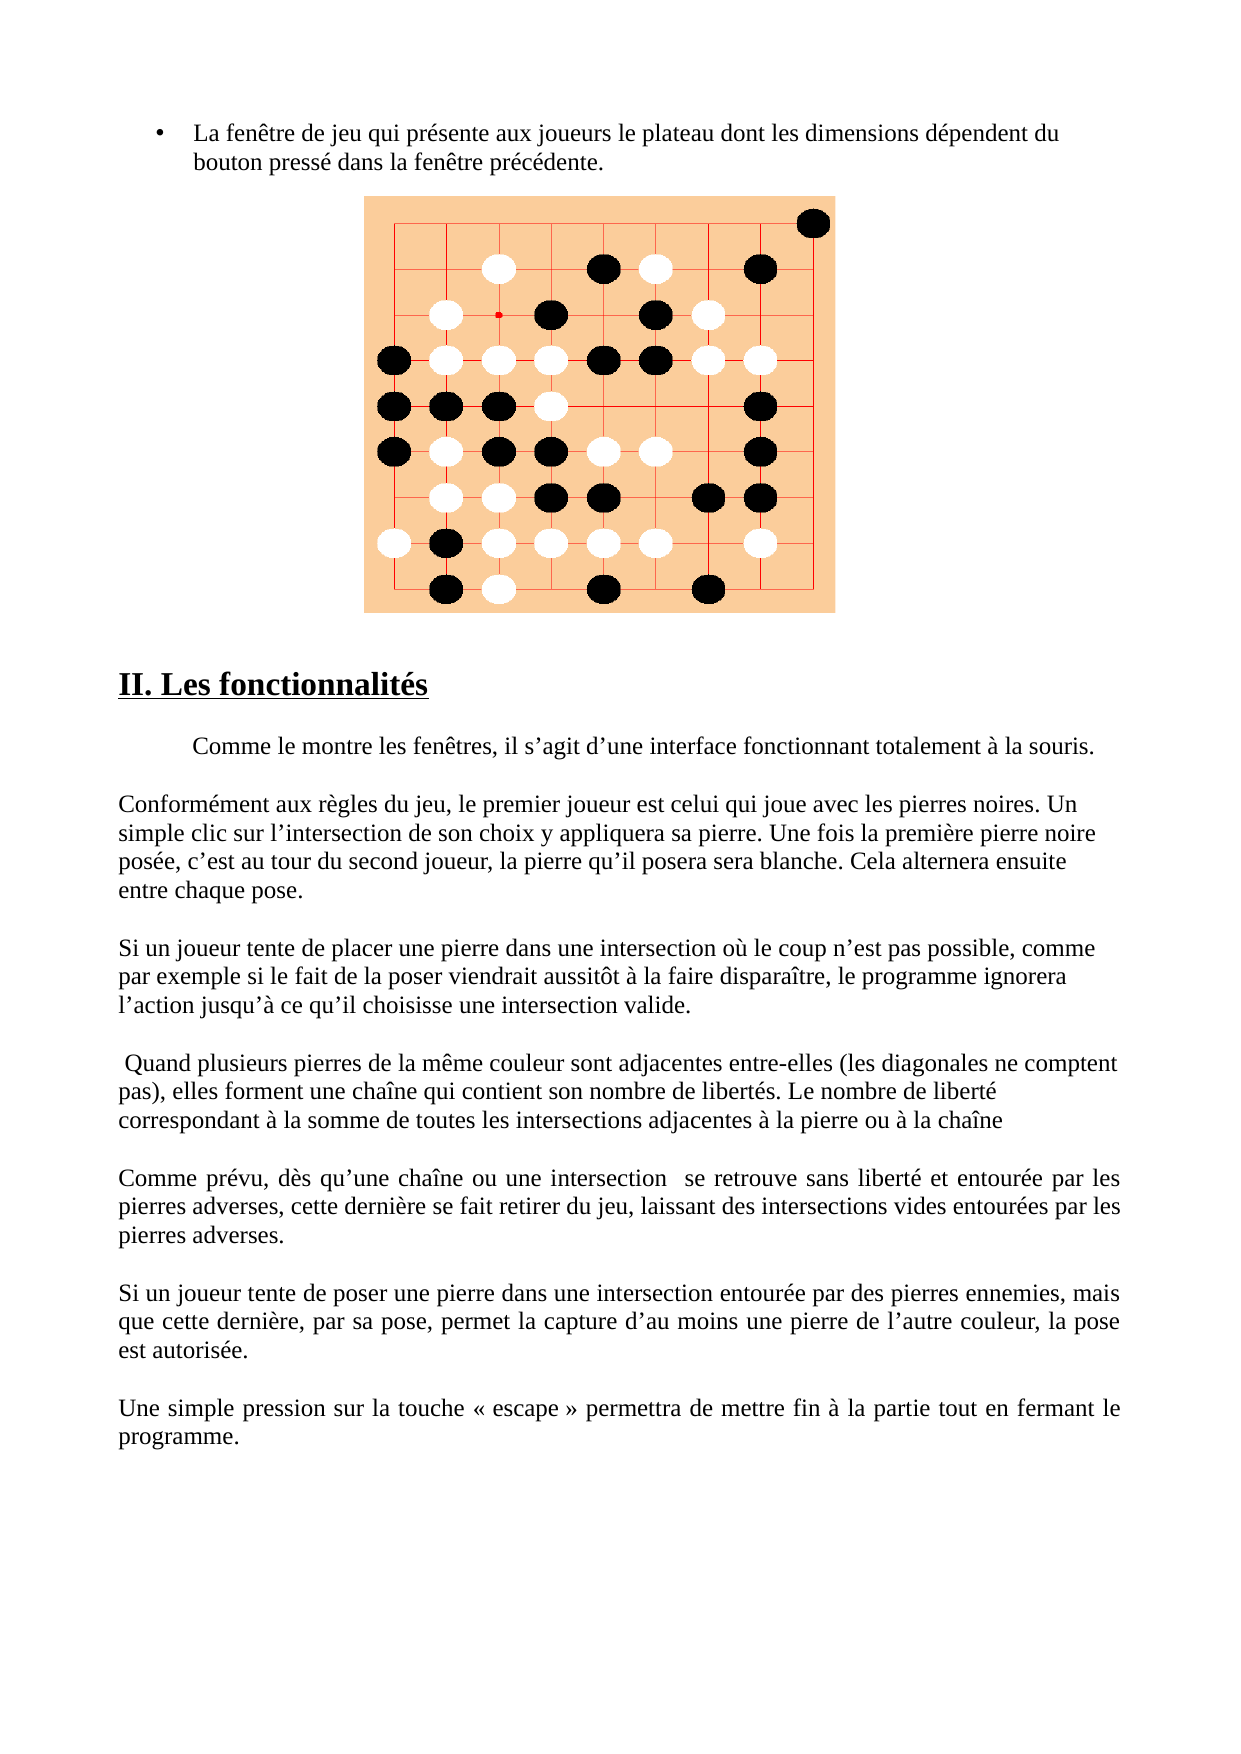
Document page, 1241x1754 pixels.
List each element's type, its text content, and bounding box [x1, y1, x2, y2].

text Si un joueur tente de poser une pierre dans une intersection entourée par des pierres ennemies, mais que cette dernière, par sa pose, permet la capture d’au moins une pierre de l’autre couleur, la pose est autorisée. [118, 1278, 1122, 1364]
text Comme prévu, dès qu’une chaîne ou une intersection se retrouve sans liberté et entourée par les pierres adverses, cette dernière se fait retirer du jeu, laissant des intersections vides entourées par les pierres adverses. [118, 1163, 1122, 1249]
list La fenêtre de jeu qui présente aux joueurs le plateau dont les dimensions dépendent du bouton pressé dans la fenêtre précédente. [156, 118, 1122, 176]
text Une simple pression sur la touche « escape » permettra de mettre fin à la partie tout en fermant le programme. [118, 1393, 1122, 1450]
text Si un joueur tente de placer une pierre dans une intersection où le coup n’est pas possible, comme par exemple si le fait de la poser viendrait aussitôt à la faire disparaître, le programme ignorera l’action jusqu’à ce qu’il choisisse une intersection valide. [118, 933, 1122, 1019]
text Comme le montre les fenêtres, il s’agit d’une interface fonctionnant totalement à la souris. [118, 731, 1122, 760]
text Conformément aux règles du jeu, le premier joueur est celui qui joue avec les pierres noires. Un simple clic sur l’intersection de son choix y appliquera sa pierre. Une fois la première pierre noire posée, c’est au tour du second joueur, la pierre qu’il posera sera blanche. Cela alternera ensuite entre chaque pose. [118, 789, 1122, 904]
picture [364, 196, 836, 613]
text II. Les fonctionnalités [118, 664, 1122, 703]
text Quand plusieurs pierres de la même couleur sont adjacentes entre-elles (les diagonales ne comptent pas), elles forment une chaîne qui contient son nombre de libertés. Le nombre de liberté correspondant à la somme de toutes les intersections adjacentes à la pierre ou à la chaîne [118, 1048, 1122, 1134]
